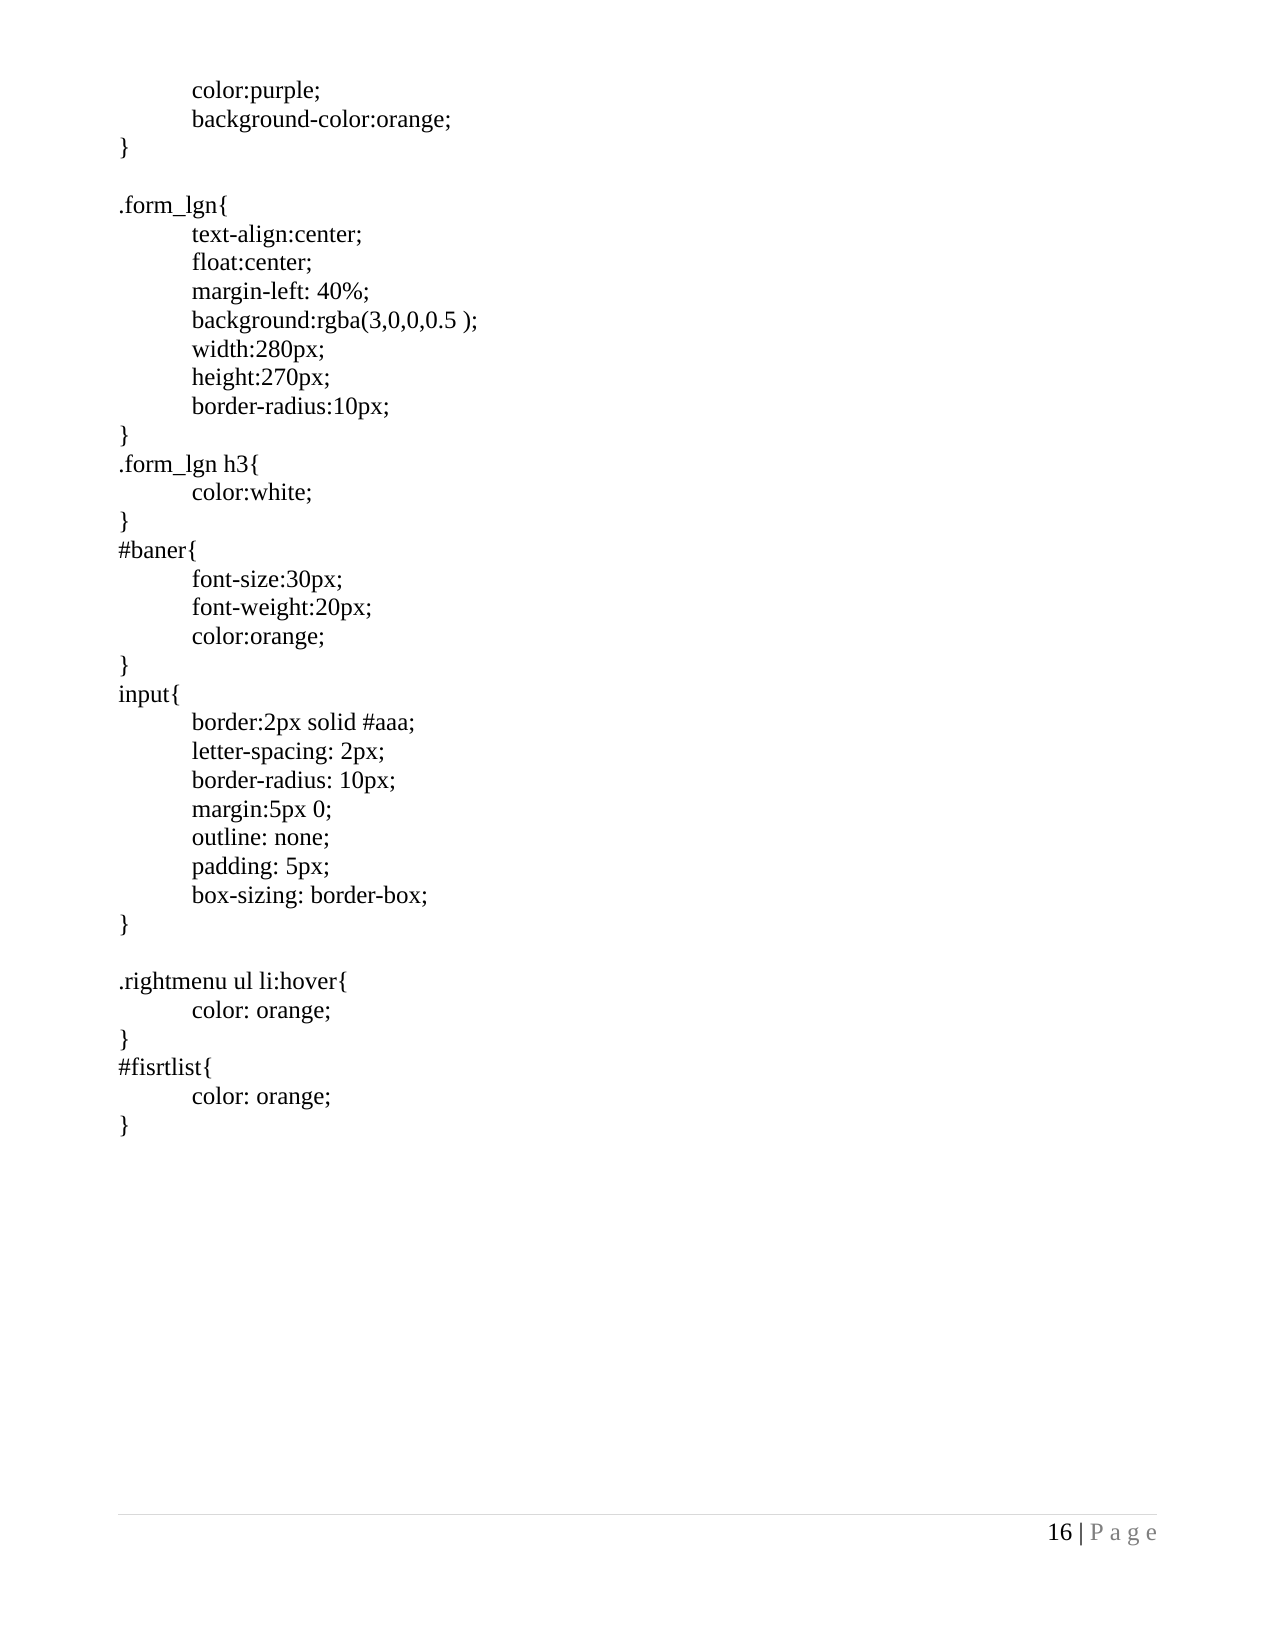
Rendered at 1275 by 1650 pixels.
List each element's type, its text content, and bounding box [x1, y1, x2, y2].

text outline: none; [118, 822, 1157, 851]
text width:280px; [118, 334, 1157, 362]
text } [118, 909, 1157, 937]
text .form_lgn{ [118, 190, 1157, 219]
text } [118, 506, 1157, 535]
text background-color:orange; [118, 104, 1157, 132]
text border:2px solid #aaa; [118, 707, 1157, 736]
text } [118, 420, 1157, 449]
text border-radius: 10px; [118, 765, 1157, 794]
text color:purple; [118, 75, 1157, 104]
text box-sizing: border-box; [118, 880, 1157, 909]
text color: orange; [118, 995, 1157, 1024]
text font-weight:20px; [118, 592, 1157, 621]
text } [118, 1110, 1157, 1139]
text text-align:center; [118, 219, 1157, 247]
text .rightmenu ul li:hover{ [118, 966, 1157, 995]
text float:center; [118, 247, 1157, 276]
text color:orange; [118, 621, 1157, 650]
text input{ [118, 679, 1157, 707]
text color: orange; [118, 1081, 1157, 1110]
text color:white; [118, 477, 1157, 506]
text border-radius:10px; [118, 391, 1157, 420]
text background:rgba(3,0,0,0.5 ); [118, 305, 1157, 334]
text #baner{ [118, 535, 1157, 564]
text letter-spacing: 2px; [118, 736, 1157, 765]
text margin:5px 0; [118, 794, 1157, 822]
text .form_lgn h3{ [118, 449, 1157, 477]
text } [118, 1024, 1157, 1052]
text } [118, 132, 1157, 161]
text font-size:30px; [118, 564, 1157, 592]
text #fisrtlist{ [118, 1052, 1157, 1081]
text } [118, 650, 1157, 679]
text padding: 5px; [118, 851, 1157, 880]
text margin-left: 40%; [118, 276, 1157, 305]
text height:270px; [118, 362, 1157, 391]
